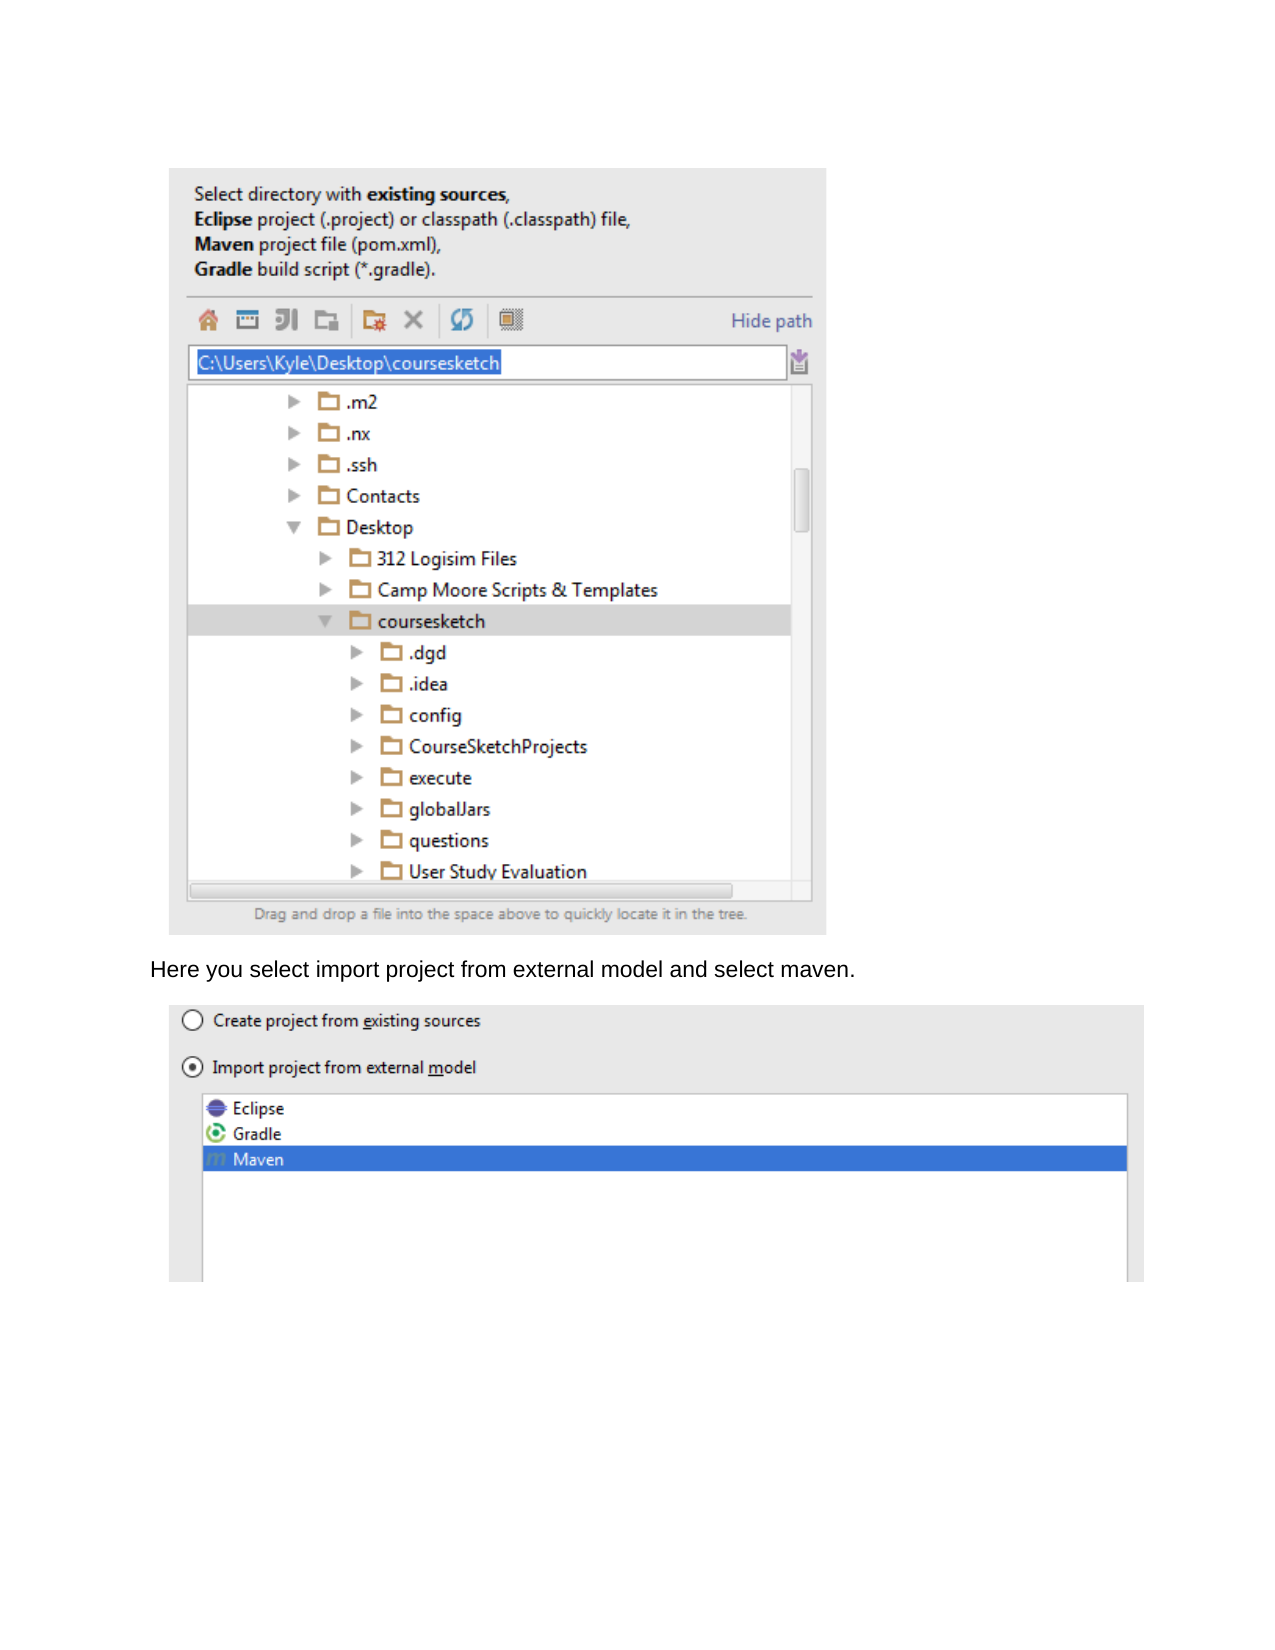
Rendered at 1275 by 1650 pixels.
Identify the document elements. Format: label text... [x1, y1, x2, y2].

picture [168, 1005, 1144, 1282]
text Here you select import project from external model and select maven. [150, 957, 1125, 982]
picture [168, 168, 827, 935]
